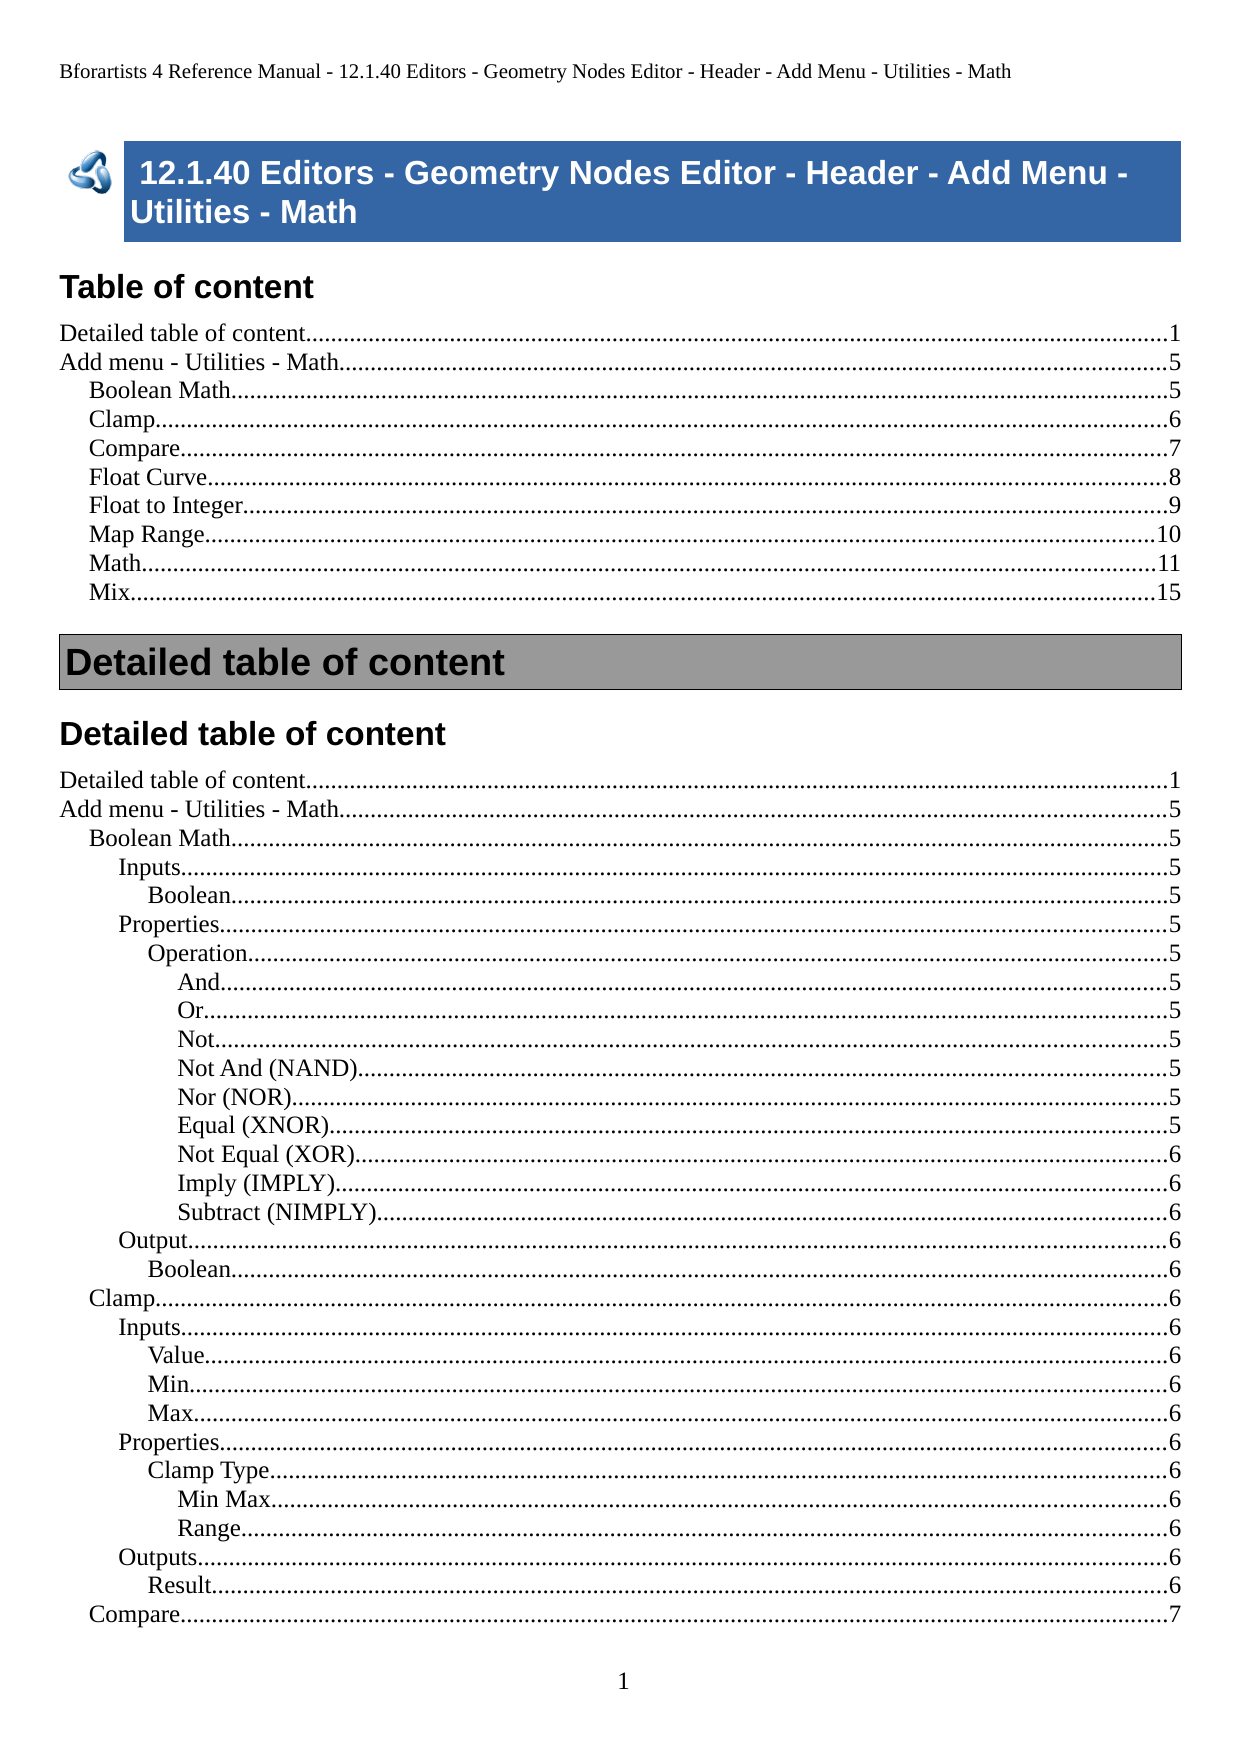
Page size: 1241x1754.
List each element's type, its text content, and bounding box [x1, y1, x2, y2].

text Add menu - Utilities - Math 5 [59, 794, 1181, 823]
text Float to Integer 9 [88, 490, 1181, 519]
text Max 6 [147, 1398, 1181, 1427]
text Operation 5 [147, 938, 1181, 967]
text Result 6 [147, 1570, 1181, 1599]
text Subtract (NIMPLY) 6 [177, 1197, 1181, 1225]
text Clamp 6 [88, 404, 1181, 433]
text Clamp 6 [88, 1283, 1181, 1312]
text Equal (XNOR) 5 [177, 1110, 1181, 1139]
text Inputs 5 [118, 852, 1181, 880]
text Or 5 [177, 995, 1181, 1024]
text Properties 5 [118, 909, 1181, 938]
text Boolean Math 5 [88, 375, 1181, 404]
text Not And (NAND) 5 [177, 1053, 1181, 1082]
subtitle Detailed table of content [59, 714, 1181, 753]
text And 5 [177, 967, 1181, 995]
text Boolean Math 5 [88, 823, 1181, 852]
text Clamp Type 6 [147, 1455, 1181, 1484]
subtitle Table of content [59, 267, 1181, 305]
text Compare 7 [88, 433, 1181, 462]
table_header Detailed table of content [60, 635, 1181, 689]
text Compare 7 [88, 1599, 1181, 1628]
text Min Max 6 [177, 1484, 1181, 1513]
table_header 12.1.40 Editors - Geometry Nodes Editor - Header - Add Menu - Utilities - Math [124, 141, 1181, 242]
text Float Curve 8 [88, 462, 1181, 490]
text Nor (NOR) 5 [177, 1082, 1181, 1110]
text Boolean 5 [147, 880, 1181, 909]
table_header [59, 141, 124, 242]
text Mix 15 [88, 577, 1181, 605]
text Math 11 [88, 548, 1181, 577]
text Boolean 6 [147, 1254, 1181, 1283]
text Detailed table of content 1 [59, 318, 1181, 347]
text Add menu - Utilities - Math 5 [59, 347, 1181, 375]
text Min 6 [147, 1369, 1181, 1398]
text Properties 6 [118, 1427, 1181, 1455]
text Inputs 6 [118, 1312, 1181, 1340]
text Not Equal (XOR) 6 [177, 1139, 1181, 1168]
text Not 5 [177, 1024, 1181, 1053]
picture [65, 147, 114, 197]
text Detailed table of content 1 [59, 765, 1181, 794]
text Output 6 [118, 1225, 1181, 1254]
text Outputs 6 [118, 1542, 1181, 1570]
text Range 6 [177, 1513, 1181, 1542]
text Map Range 10 [88, 519, 1181, 548]
text Value 6 [147, 1340, 1181, 1369]
text Imply (IMPLY) 6 [177, 1168, 1181, 1197]
